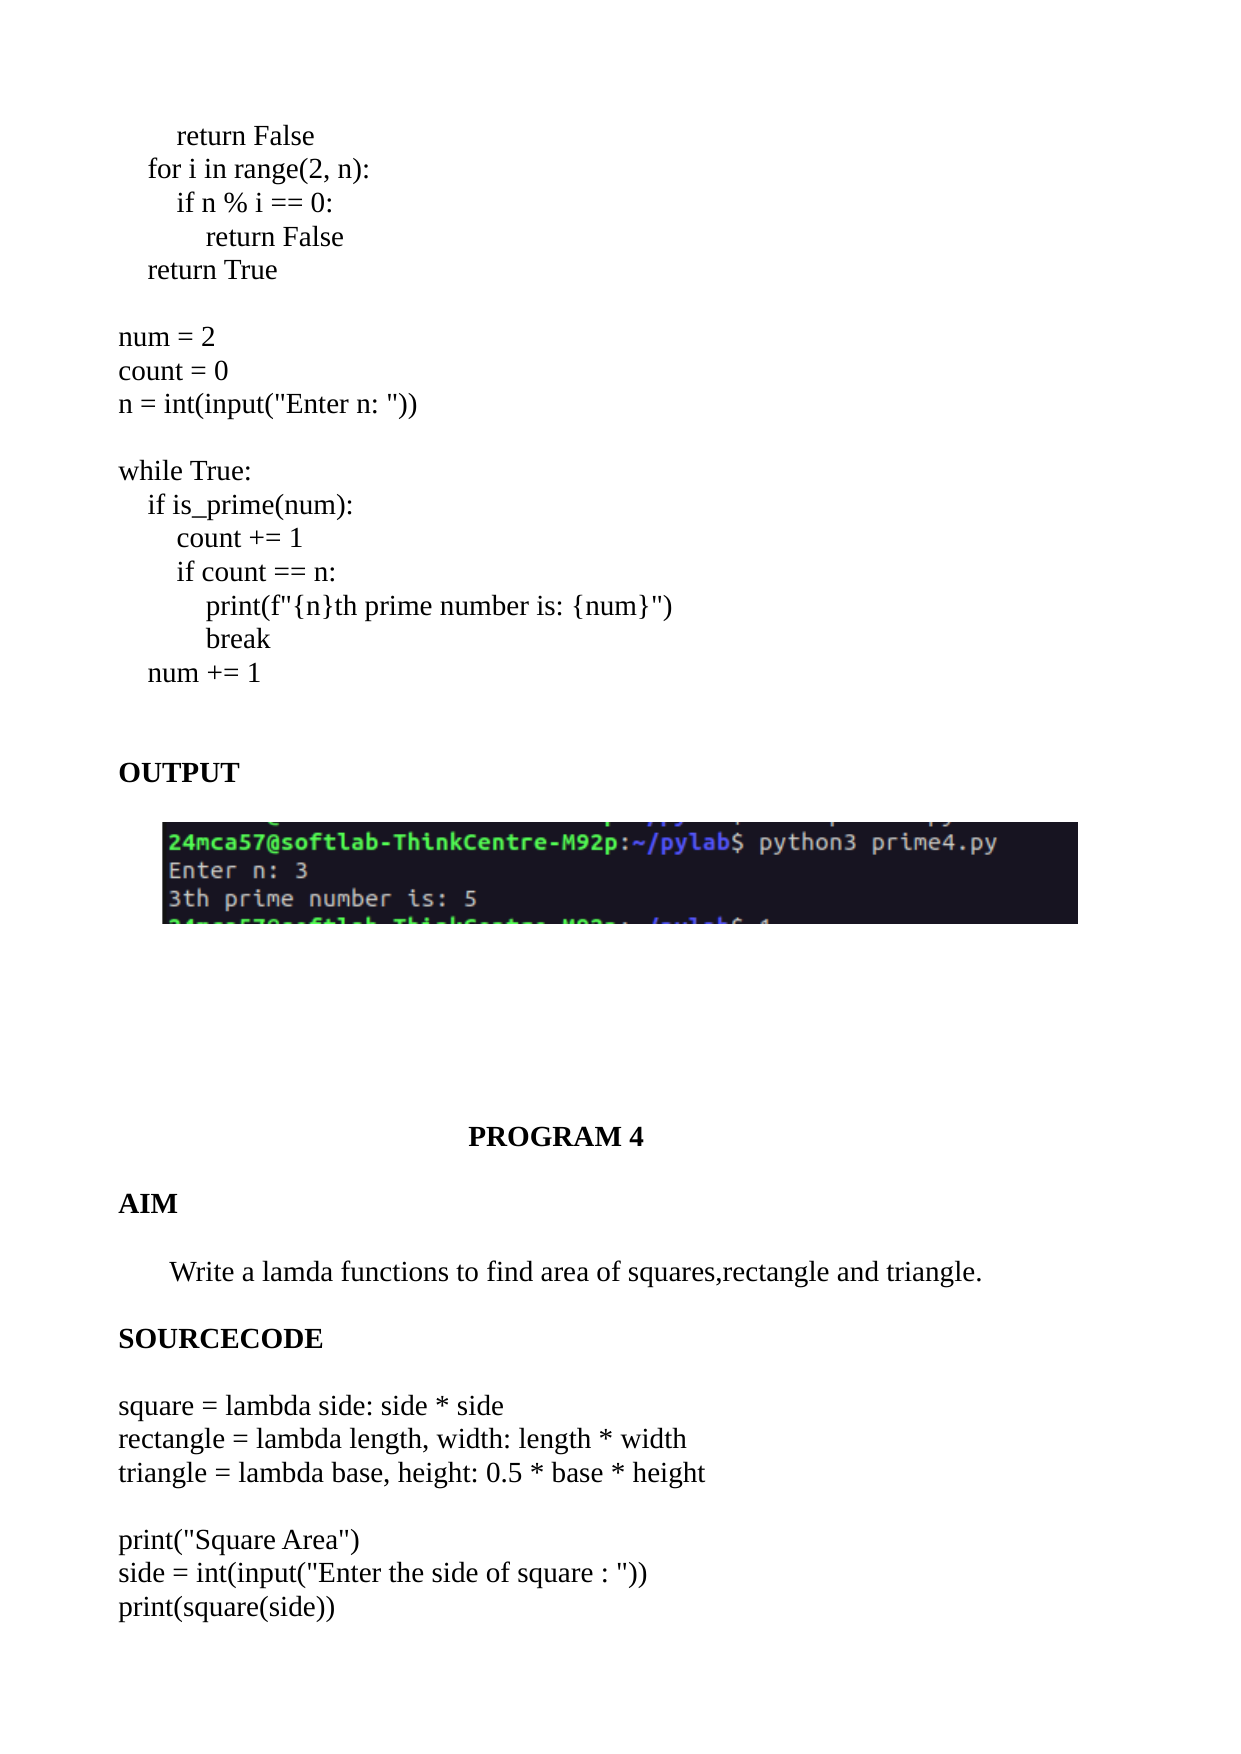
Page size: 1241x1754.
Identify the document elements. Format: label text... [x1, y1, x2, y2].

text if is_prime(num): [118, 487, 1122, 521]
text while True: [118, 453, 1122, 487]
text if n % i == 0: [118, 185, 1122, 219]
text square = lambda side: side * side [118, 1388, 1122, 1421]
text break [118, 621, 1122, 655]
text num = 2 [118, 319, 1122, 353]
text n = int(input("Enter n: ")) [118, 386, 1122, 420]
text rectangle = lambda length, width: length * width [118, 1421, 1122, 1455]
text for i in range(2, n): [118, 152, 1122, 185]
text return True [118, 252, 1122, 286]
text count += 1 [118, 521, 1122, 554]
text AIM [118, 1187, 1122, 1220]
text print(f"{n}th prime number is: {num}") [118, 588, 1122, 621]
text Write a lamda functions to find area of squares,rectangle and triangle. [118, 1254, 1122, 1287]
text PROGRAM 4 [118, 1119, 1122, 1153]
text triangle = lambda base, height: 0.5 * base * height [118, 1455, 1122, 1488]
text count = 0 [118, 353, 1122, 386]
text SOURCECODE [118, 1321, 1122, 1354]
text side = int(input("Enter the side of square : ")) [118, 1556, 1122, 1589]
text print(square(side)) [118, 1589, 1122, 1623]
text if count == n: [118, 554, 1122, 588]
text print("Square Area") [118, 1522, 1122, 1556]
text return False [118, 118, 1122, 152]
text num += 1 [118, 655, 1122, 688]
text OUTPUT [118, 755, 1122, 789]
text return False [118, 219, 1122, 252]
